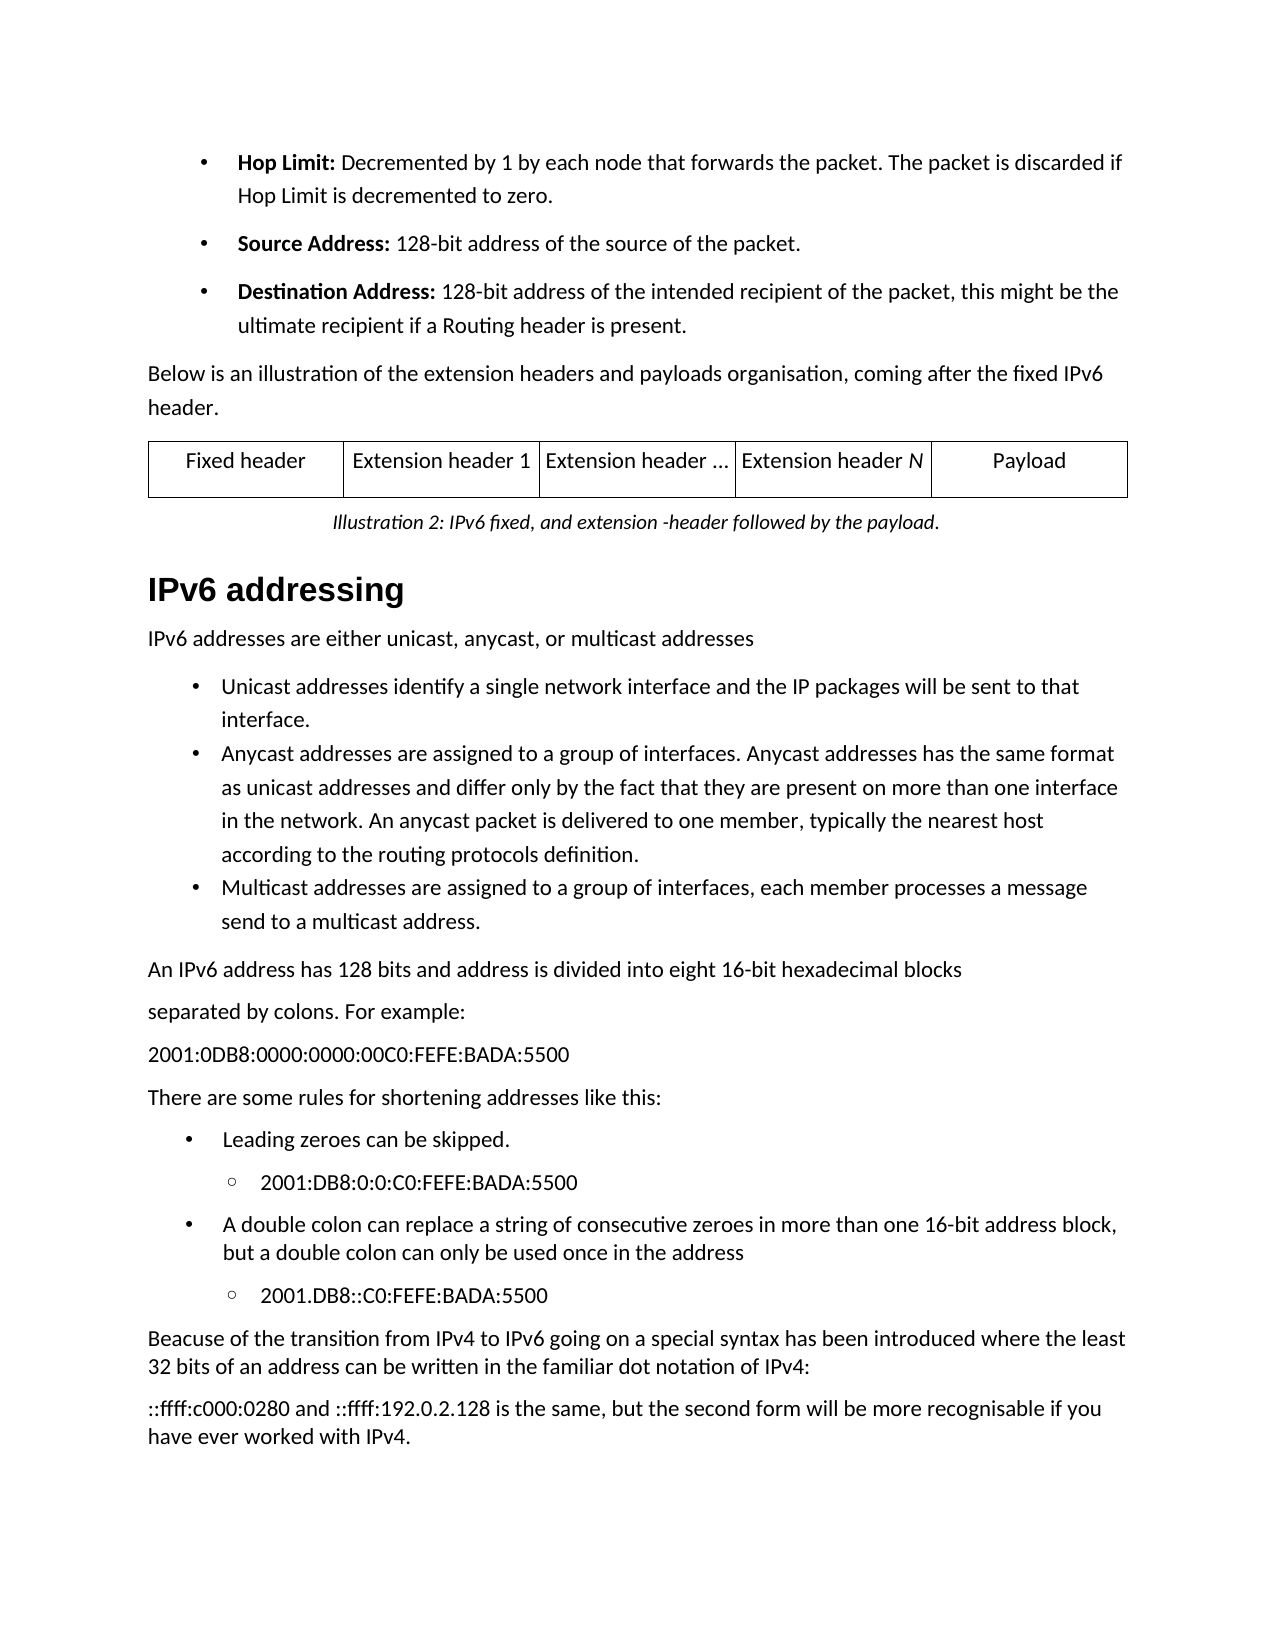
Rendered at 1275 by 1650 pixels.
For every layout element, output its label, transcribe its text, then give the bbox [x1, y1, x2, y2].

table_header Payload [932, 442, 1127, 497]
list Leading zeroes can be skipped. [185, 1125, 1127, 1153]
table_header Fixed header [149, 442, 343, 497]
list Destination Address: 128-bit address of the intended recipient of the packet, this might be the ultimate recipient if a Routing header is present. [200, 277, 1127, 339]
text ::ffff:c000:0280 and ::ffff:192.0.2.128 is the same, but the second form will be more recognisable if you have ever worked with IPv4. [148, 1394, 1127, 1450]
text Illustration 2: IPv6 fixed, and extension -header followed by the payload. [148, 509, 1127, 535]
list Anycast addresses are assigned to a group of interfaces. Anycast addresses has the same format as unicast addresses and differ only by the fact that they are present on more than one interface in the network. An anycast packet is delivered to one member, typically the nearest host according to the routing protocols definition. [192, 739, 1127, 868]
table_header Extension header ... [540, 442, 735, 497]
list 2001.DB8::C0:FEFE:BADA:5500 [223, 1281, 1127, 1309]
text There are some rules for shortening addresses like this: [148, 1083, 1127, 1111]
list Source Address: 128-bit address of the source of the packet. [200, 229, 1127, 257]
list A double colon can replace a string of consecutive zeroes in more than one 16-bit address block, but a double colon can only be used once in the address [185, 1211, 1127, 1267]
list Multicast addresses are assigned to a group of interfaces, each member processes a message send to a multicast address. [192, 873, 1127, 935]
table_header Extension header N [736, 442, 931, 497]
subtitle IPv6 addressing [148, 570, 1127, 609]
text separated by colons. For example: [148, 997, 1127, 1026]
text An IPv6 address has 128 bits and address is divided into eight 16-bit hexadecimal blocks [148, 955, 1127, 983]
list 2001:DB8:0:0:C0:FEFE:BADA:5500 [223, 1168, 1127, 1196]
text IPv6 addresses are either unicast, anycast, or multicast addresses [148, 624, 1127, 652]
table_header Extension header 1 [344, 442, 539, 497]
text Below is an illustration of the extension headers and payloads organisation, coming after the fixed IPv6 header. [148, 359, 1127, 421]
list Hop Limit: Decremented by 1 by each node that forwards the packet. The packet is discarded if Hop Limit is decremented to zero. [200, 148, 1127, 209]
list Unicast addresses identify a single network interface and the IP packages will be sent to that interface. [192, 672, 1127, 733]
text Beacuse of the transition from IPv4 to IPv6 going on a special syntax has been introduced where the least 32 bits of an address can be written in the familiar dot notation of IPv4: [148, 1324, 1127, 1380]
text 2001:0DB8:0000:0000:00C0:FEFE:BADA:5500 [148, 1040, 1127, 1068]
